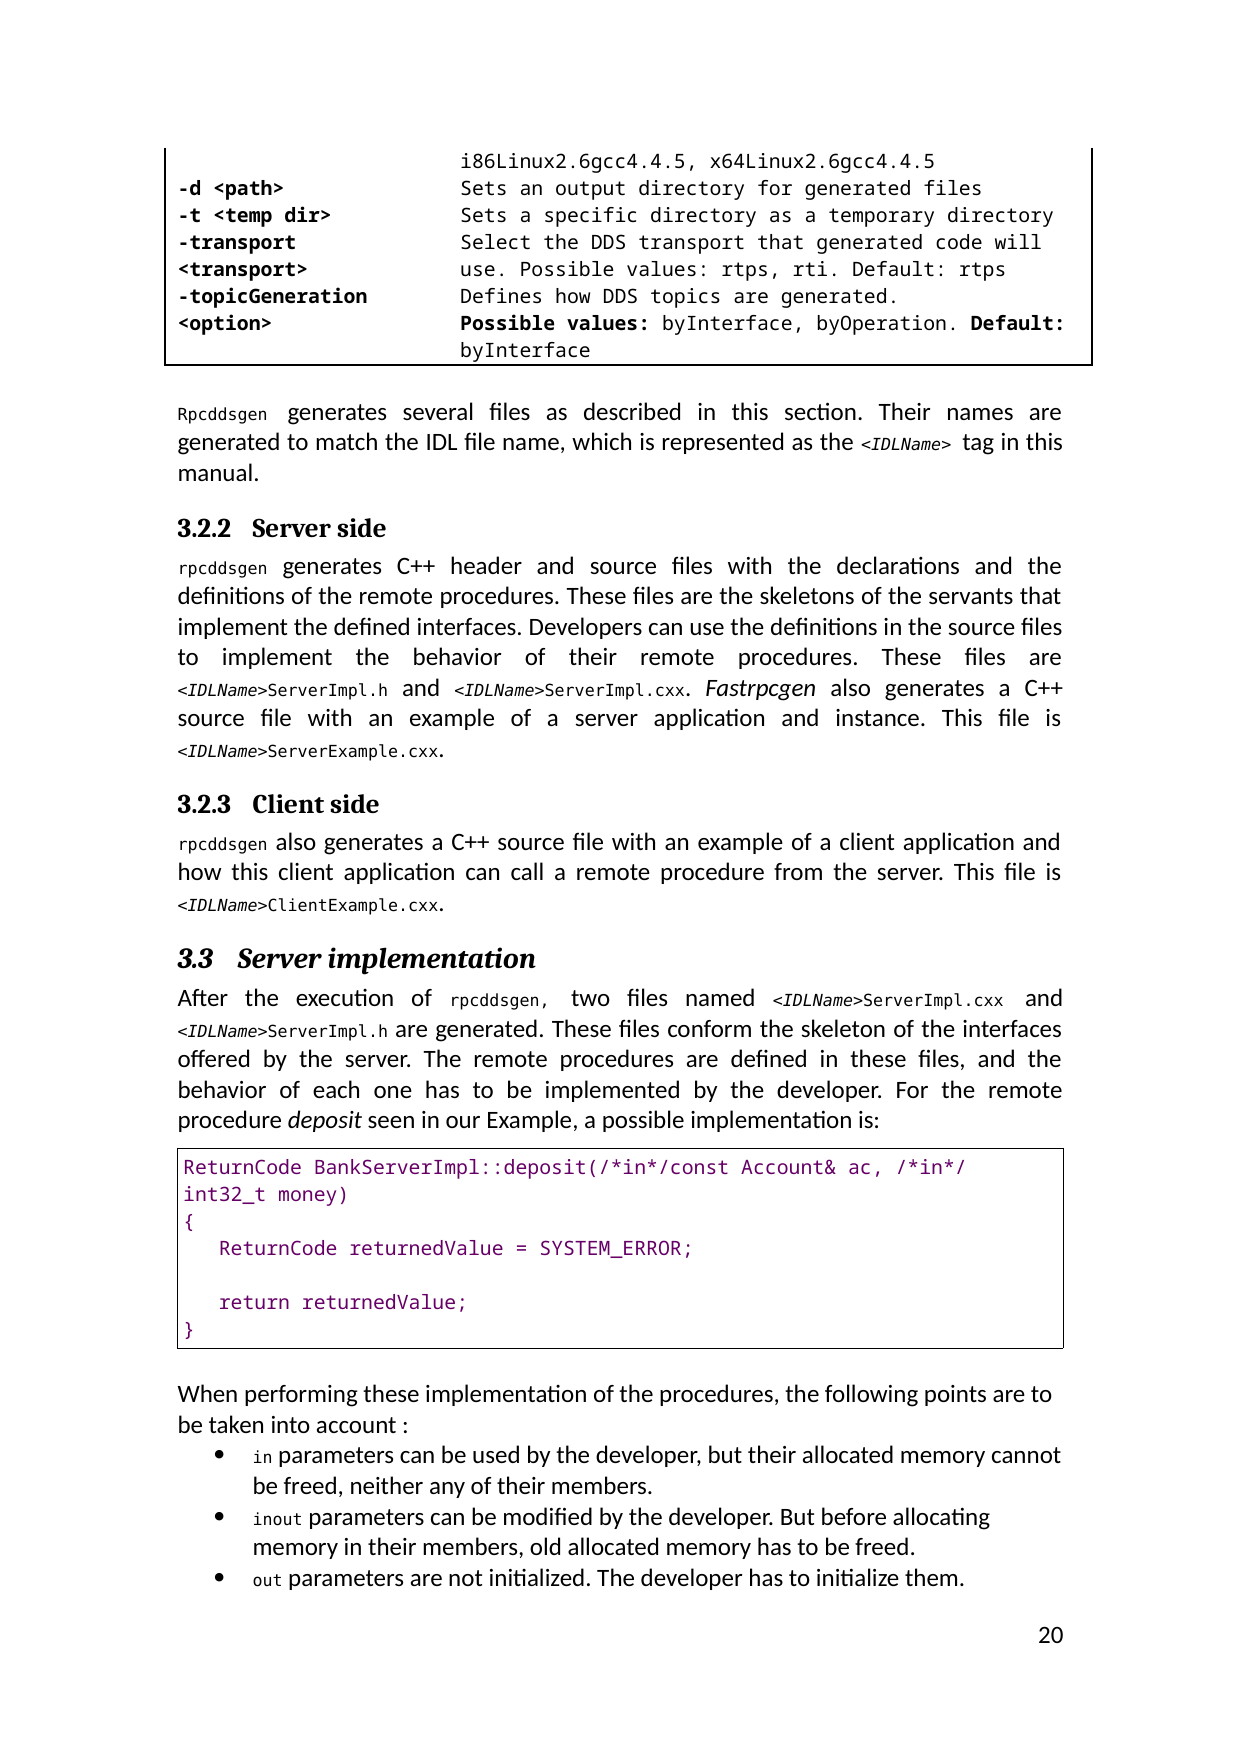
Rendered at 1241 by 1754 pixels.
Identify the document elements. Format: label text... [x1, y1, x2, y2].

subtitle Client side [177, 789, 1063, 820]
table_cell i86Linux2.6gcc4.4.5, x64Linux2.6gcc4.4.5 [448, 148, 1091, 174]
table_header ReturnCode BankServerImpl::deposit(/*in*/const Account& ac, /*in*/ int32_t money) { ReturnCode returnedValue = SYSTEM_ERROR; return returnedValue; } [178, 1149, 1063, 1348]
subtitle Server side [177, 513, 1063, 544]
table_cell Sets an output directory for generated files [448, 175, 1091, 202]
list out parameters are not initialized. The developer has to initialize them. [215, 1562, 1063, 1592]
text rpcddsgen generates C++ header and source files with the declarations and the definitions of the remote procedures. These files are the skeletons of the servants that implement the defined interfaces. Developers can use the definitions in the source files to implement the behavior of their remote procedures. These files are <IDLName>ServerImpl.h and <IDLName>ServerImpl.cxx. Fastrpcgen also generates a C++ source file with an example of a server application and instance. This file is <IDLName>ServerExample.cxx. [177, 550, 1063, 764]
list inout parameters can be modified by the developer. But before allocating memory in their members, old allocated memory has to be freed. [215, 1501, 1063, 1562]
table_cell Sets a specific directory as a temporary directory [448, 202, 1091, 228]
text Rpcddsgen generates several files as described in this section. Their names are generated to match the IDL file name, which is represented as the <IDLName> tag in this manual. [177, 396, 1063, 488]
table_cell -t <temp dir> [166, 202, 448, 228]
text When performing these implementation of the procedures, the following points are to be taken into account : [177, 1378, 1063, 1439]
table_cell -transport <transport> [166, 229, 448, 282]
table_cell -topicGeneration <option> [166, 283, 448, 363]
list in parameters can be used by the developer, but their allocated memory cannot be freed, neither any of their members. [215, 1439, 1063, 1501]
table_cell [166, 148, 448, 174]
table_cell Defines how DDS topics are generated. Possible values: byInterface, byOperation. Default: byInterface [448, 283, 1091, 363]
subtitle Server implementation [177, 943, 1063, 976]
table_cell -d <path> [166, 175, 448, 202]
text After the execution of rpcddsgen, two files named <IDLName>ServerImpl.cxx and <IDLName>ServerImpl.h are generated. These files conform the skeleton of the interfaces offered by the server. The remote procedures are defined in these files, and the behavior of each one has to be implemented by the developer. For the remote procedure deposit seen in our Example, a possible implementation is: [177, 982, 1063, 1135]
table_cell Select the DDS transport that generated code will use. Possible values: rtps, rti. Default: rtps [448, 229, 1091, 282]
text rpcddsgen also generates a C++ source file with an example of a client application and how this client application can call a remote procedure from the server. This file is <IDLName>ClientExample.cxx. [177, 826, 1063, 918]
